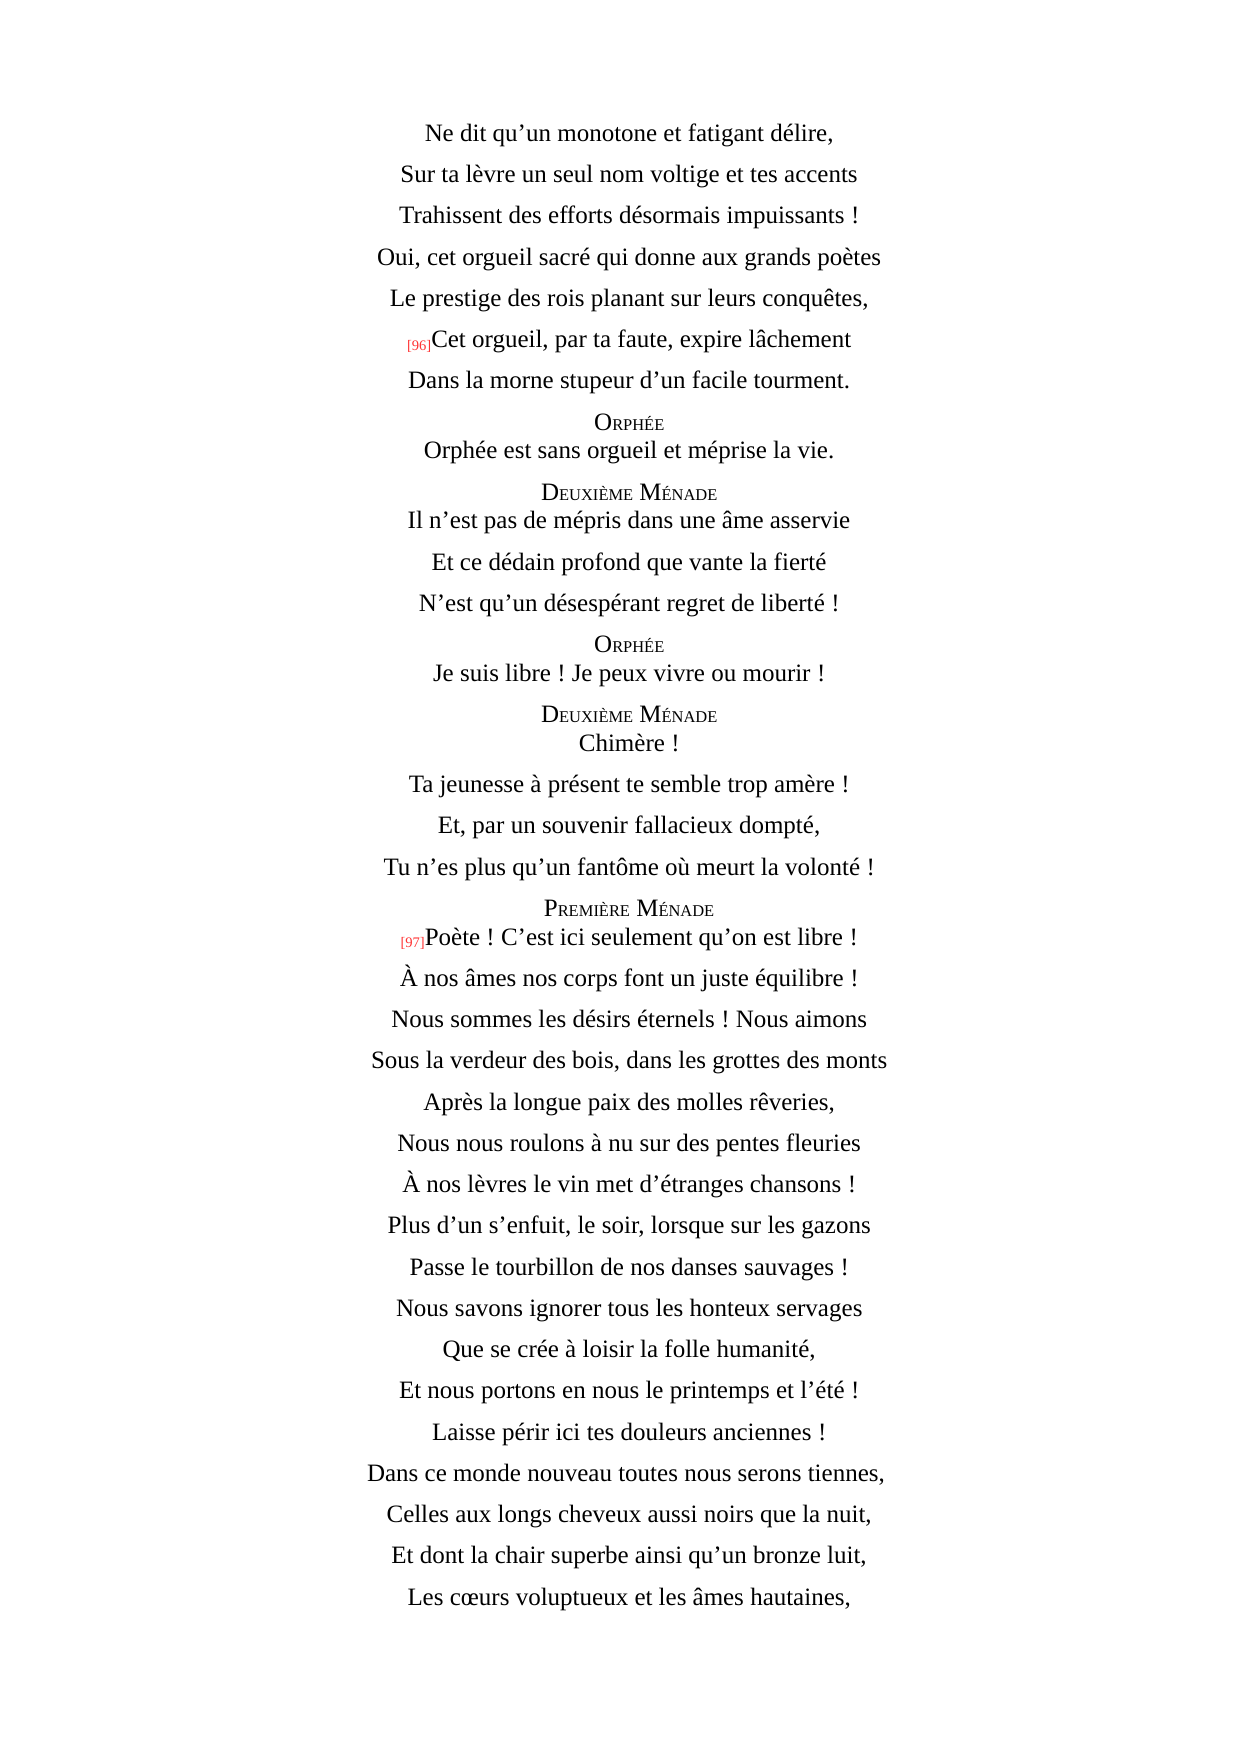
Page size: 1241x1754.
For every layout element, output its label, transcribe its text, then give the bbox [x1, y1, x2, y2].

text Dans la morne stupeur d’un facile tourment. [118, 366, 1122, 394]
text Nous nous roulons à nu sur des pentes fleuries [118, 1128, 1122, 1157]
text Et dont la chair superbe ainsi qu’un bronze luit, [118, 1541, 1122, 1569]
text Deuxième Ménade [118, 699, 1122, 728]
text Tu n’es plus qu’un fantôme où meurt la volonté ! [118, 852, 1122, 881]
text Ne dit qu’un monotone et fatigant délire, [118, 118, 1122, 147]
text Et nous portons en nous le printemps et l’été ! [118, 1376, 1122, 1404]
text Orphée [118, 629, 1122, 658]
text Plus d’un s’enfuit, le soir, lorsque sur les gazons [118, 1211, 1122, 1239]
text Oui, cet orgueil sacré qui donne aux grands poètes [118, 242, 1122, 271]
text Première Ménade [118, 893, 1122, 922]
text Les cœurs voluptueux et les âmes hautaines, [118, 1582, 1122, 1611]
text Le prestige des rois planant sur leurs conquêtes, [118, 283, 1122, 312]
text Nous savons ignorer tous les honteux servages [118, 1293, 1122, 1322]
text Laisse périr ici tes douleurs anciennes ! [118, 1417, 1122, 1446]
text Deuxième Ménade [118, 477, 1122, 506]
text N’est qu’un désespérant regret de liberté ! [118, 588, 1122, 617]
text Ta jeunesse à présent te semble trop amère ! [118, 769, 1122, 798]
text Et, par un souvenir fallacieux dompté, [118, 811, 1122, 839]
text Sur ta lèvre un seul nom voltige et tes accents [118, 159, 1122, 188]
text À nos lèvres le vin met d’étranges chansons ! [118, 1169, 1122, 1198]
text Passe le tourbillon de nos danses sauvages ! [118, 1252, 1122, 1281]
text Trahissent des efforts désormais impuissants ! [118, 201, 1122, 229]
text Chimère ! [118, 728, 1122, 757]
text Et ce dédain profond que vante la fierté [118, 547, 1122, 576]
text Après la longue paix des molles rêveries, [118, 1087, 1122, 1116]
text Nous sommes les désirs éternels ! Nous aimons [118, 1004, 1122, 1033]
text [97]Poète ! C’est ici seulement qu’on est libre ! [118, 922, 1122, 951]
text Orphée [118, 407, 1122, 436]
text Celles aux longs cheveux aussi noirs que la nuit, [118, 1499, 1122, 1528]
text [96]Cet orgueil, par ta faute, expire lâchement [118, 324, 1122, 353]
text Je suis libre ! Je peux vivre ou mourir ! [118, 658, 1122, 687]
text Il n’est pas de mépris dans une âme asservie [118, 506, 1122, 534]
text Que se crée à loisir la folle humanité, [118, 1334, 1122, 1363]
text À nos âmes nos corps font un juste équilibre ! [118, 963, 1122, 992]
text Dans ce monde nouveau toutes nous serons tiennes, [118, 1458, 1122, 1487]
text Orphée est sans orgueil et méprise la vie. [118, 436, 1122, 464]
text Sous la verdeur des bois, dans les grottes des monts [118, 1046, 1122, 1074]
